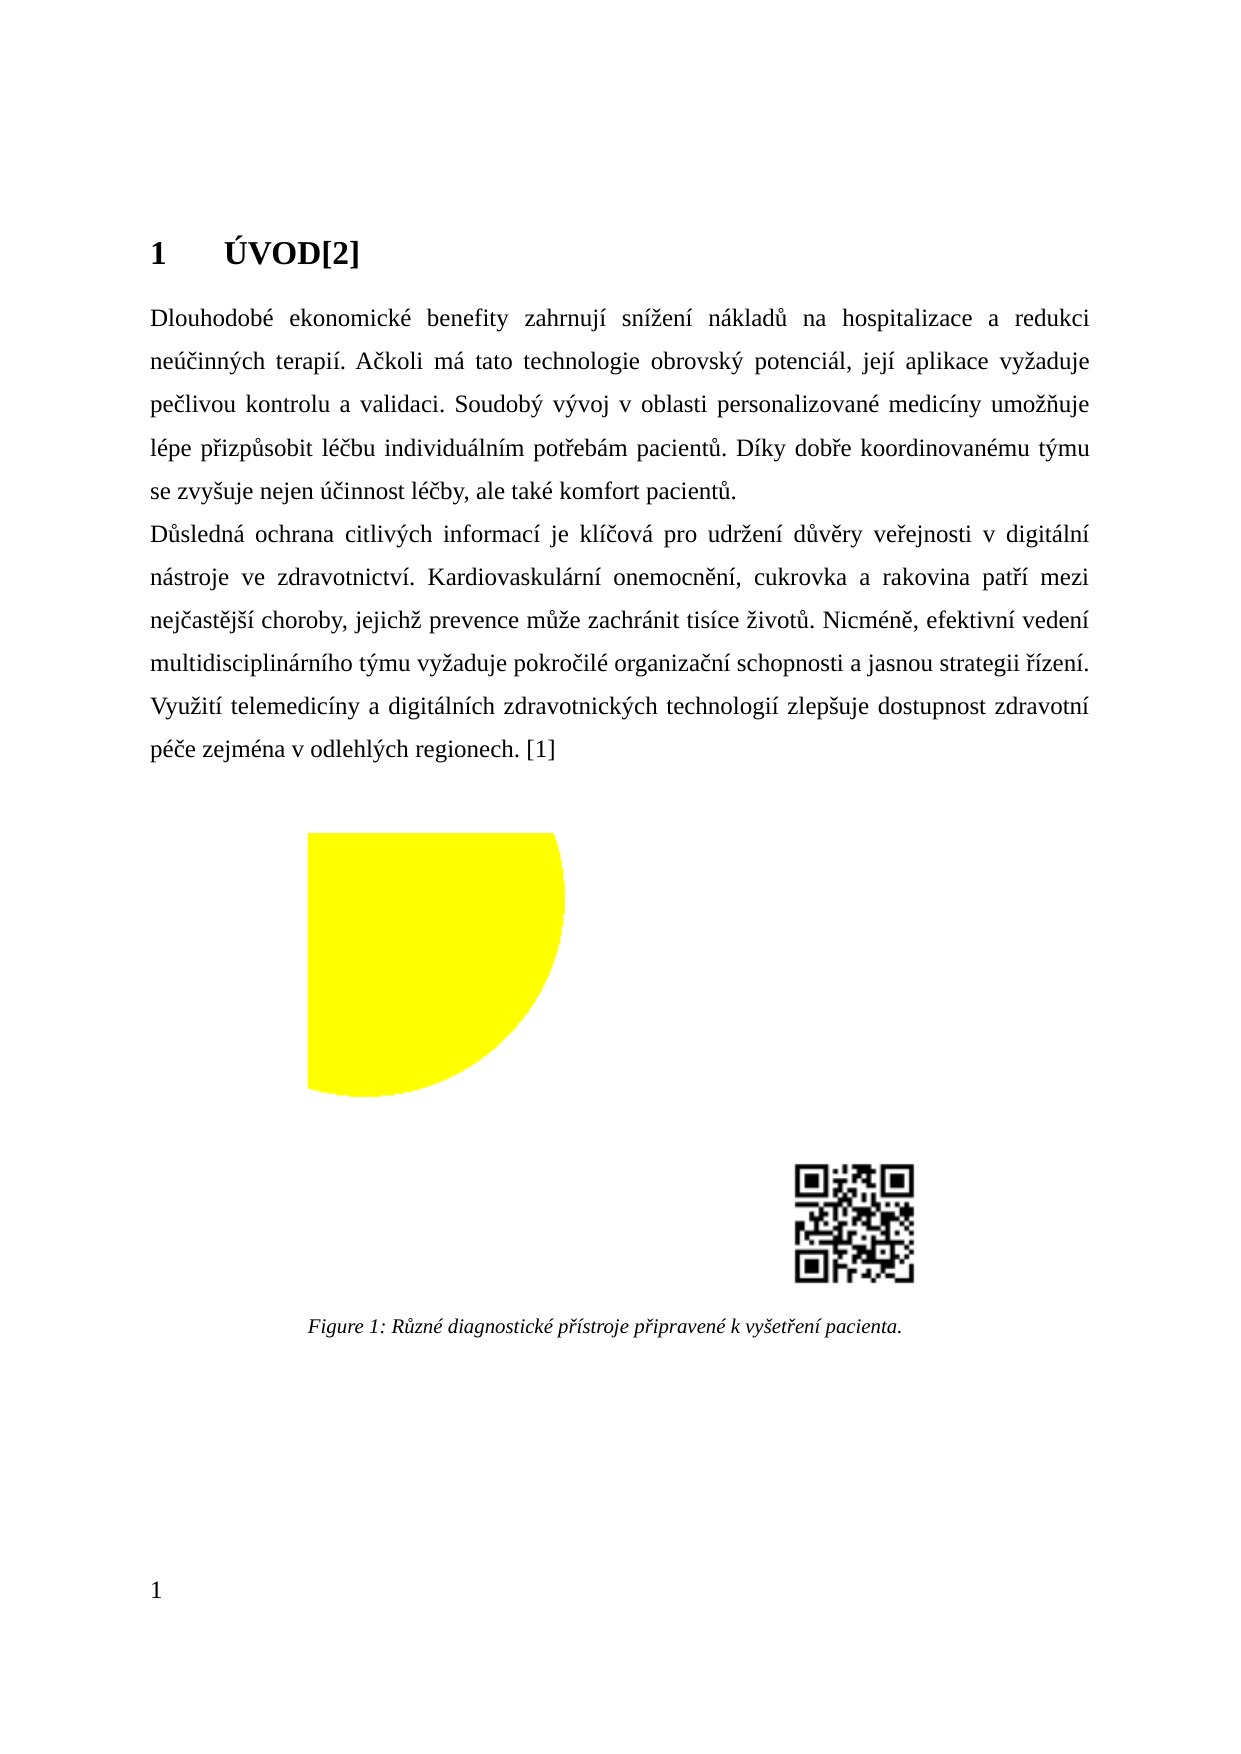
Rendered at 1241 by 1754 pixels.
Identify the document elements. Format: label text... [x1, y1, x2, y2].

text Důsledná ochrana citlivých informací je klíčová pro udržení důvěry veřejnosti v digitální nástroje ve zdravotnictví. Kardiovaskulární onemocnění, cukrovka a rakovina patří mezi nejčastější choroby, jejichž prevence může zachránit tisíce životů. Nicméně, efektivní vedení multidisciplinárního týmu vyžaduje pokročilé organizační schopnosti a jasnou strategii řízení. Využití telemedicíny a digitálních zdravotnických technologií zlepšuje dostupnost zdravotní péče zejména v odlehlých regionech. [1] [150, 519, 1090, 763]
text Figure 1: Různé diagnostické přístroje připravené k vyšetření pacienta. [308, 1302, 933, 1338]
subtitle Úvod[2] [150, 233, 1090, 272]
picture [307, 833, 933, 1302]
text Dlouhodobé ekonomické benefity zahrnují snížení nákladů na hospitalizace a redukci neúčinných terapií. Ačkoli má tato technologie obrovský potenciál, její aplikace vyžaduje pečlivou kontrolu a validaci. Soudobý vývoj v oblasti personalizované medicíny umožňuje lépe přizpůsobit léčbu individuálním potřebám pacientů. Díky dobře koordinovanému týmu se zvyšuje nejen účinnost léčby, ale také komfort pacientů. [150, 303, 1090, 504]
